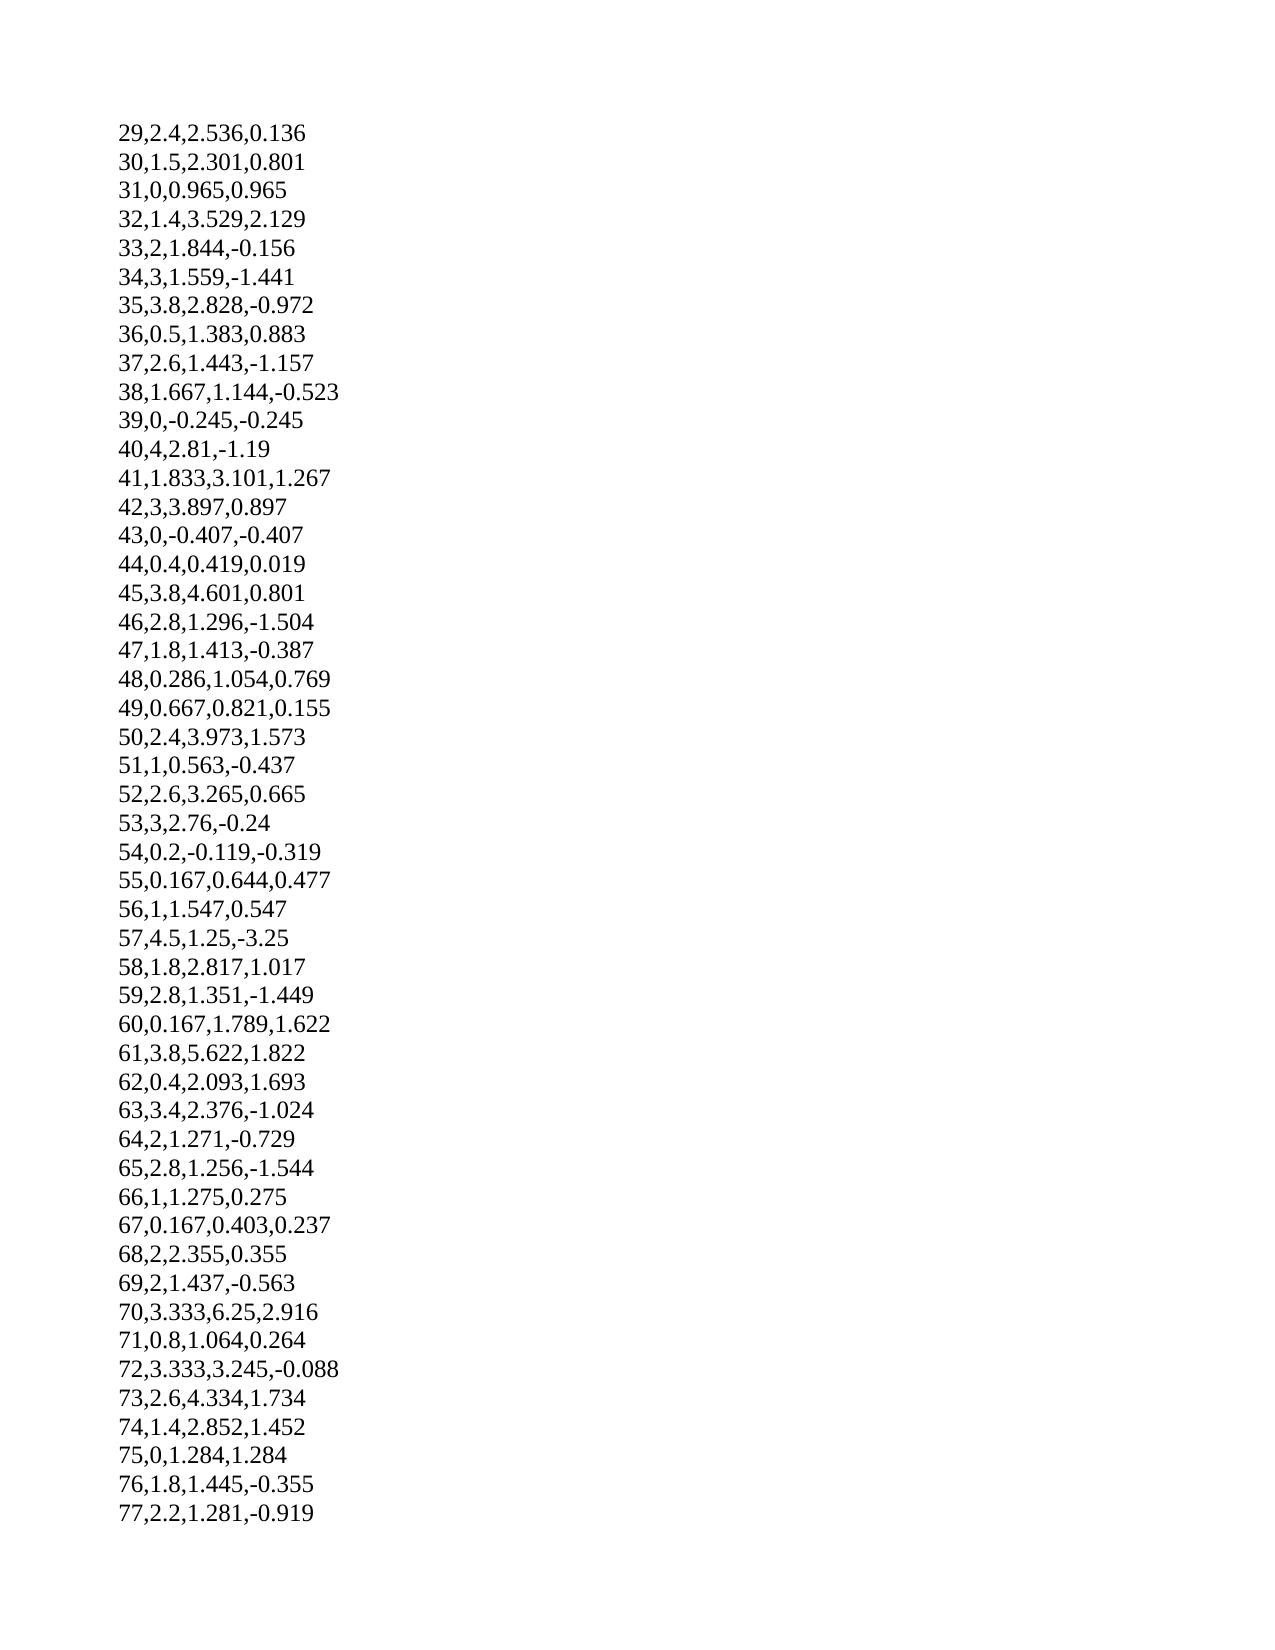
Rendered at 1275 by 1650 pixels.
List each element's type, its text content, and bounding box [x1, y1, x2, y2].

text 39,0,-0.245,-0.245 [118, 406, 1157, 434]
text 30,1.5,2.301,0.801 [118, 147, 1157, 176]
text 66,1,1.275,0.275 [118, 1182, 1157, 1211]
text 72,3.333,3.245,-0.088 [118, 1354, 1157, 1383]
text 45,3.8,4.601,0.801 [118, 578, 1157, 607]
text 59,2.8,1.351,-1.449 [118, 981, 1157, 1009]
text 73,2.6,4.334,1.734 [118, 1383, 1157, 1412]
text 55,0.167,0.644,0.477 [118, 866, 1157, 894]
text 61,3.8,5.622,1.822 [118, 1038, 1157, 1067]
text 57,4.5,1.25,-3.25 [118, 923, 1157, 952]
text 38,1.667,1.144,-0.523 [118, 377, 1157, 406]
text 60,0.167,1.789,1.622 [118, 1009, 1157, 1038]
text 42,3,3.897,0.897 [118, 492, 1157, 521]
text 43,0,-0.407,-0.407 [118, 521, 1157, 549]
text 40,4,2.81,-1.19 [118, 434, 1157, 463]
text 74,1.4,2.852,1.452 [118, 1412, 1157, 1441]
text 33,2,1.844,-0.156 [118, 233, 1157, 262]
text 69,2,1.437,-0.563 [118, 1268, 1157, 1297]
text 75,0,1.284,1.284 [118, 1441, 1157, 1469]
text 65,2.8,1.256,-1.544 [118, 1153, 1157, 1182]
text 52,2.6,3.265,0.665 [118, 779, 1157, 808]
text 37,2.6,1.443,-1.157 [118, 348, 1157, 377]
text 64,2,1.271,-0.729 [118, 1124, 1157, 1153]
text 35,3.8,2.828,-0.972 [118, 291, 1157, 319]
text 67,0.167,0.403,0.237 [118, 1211, 1157, 1239]
text 50,2.4,3.973,1.573 [118, 722, 1157, 751]
text 51,1,0.563,-0.437 [118, 751, 1157, 779]
text 44,0.4,0.419,0.019 [118, 549, 1157, 578]
text 71,0.8,1.064,0.264 [118, 1326, 1157, 1354]
text 41,1.833,3.101,1.267 [118, 463, 1157, 492]
text 70,3.333,6.25,2.916 [118, 1297, 1157, 1326]
text 54,0.2,-0.119,-0.319 [118, 837, 1157, 866]
text 76,1.8,1.445,-0.355 [118, 1469, 1157, 1498]
text 36,0.5,1.383,0.883 [118, 319, 1157, 348]
text 62,0.4,2.093,1.693 [118, 1067, 1157, 1096]
text 53,3,2.76,-0.24 [118, 808, 1157, 837]
text 68,2,2.355,0.355 [118, 1239, 1157, 1268]
text 49,0.667,0.821,0.155 [118, 693, 1157, 722]
text 63,3.4,2.376,-1.024 [118, 1096, 1157, 1124]
text 29,2.4,2.536,0.136 [118, 118, 1157, 147]
text 77,2.2,1.281,-0.919 [118, 1498, 1157, 1527]
text 48,0.286,1.054,0.769 [118, 664, 1157, 693]
text 47,1.8,1.413,-0.387 [118, 636, 1157, 664]
text 31,0,0.965,0.965 [118, 176, 1157, 204]
text 46,2.8,1.296,-1.504 [118, 607, 1157, 636]
text 32,1.4,3.529,2.129 [118, 204, 1157, 233]
text 58,1.8,2.817,1.017 [118, 952, 1157, 981]
text 56,1,1.547,0.547 [118, 894, 1157, 923]
text 34,3,1.559,-1.441 [118, 262, 1157, 291]
